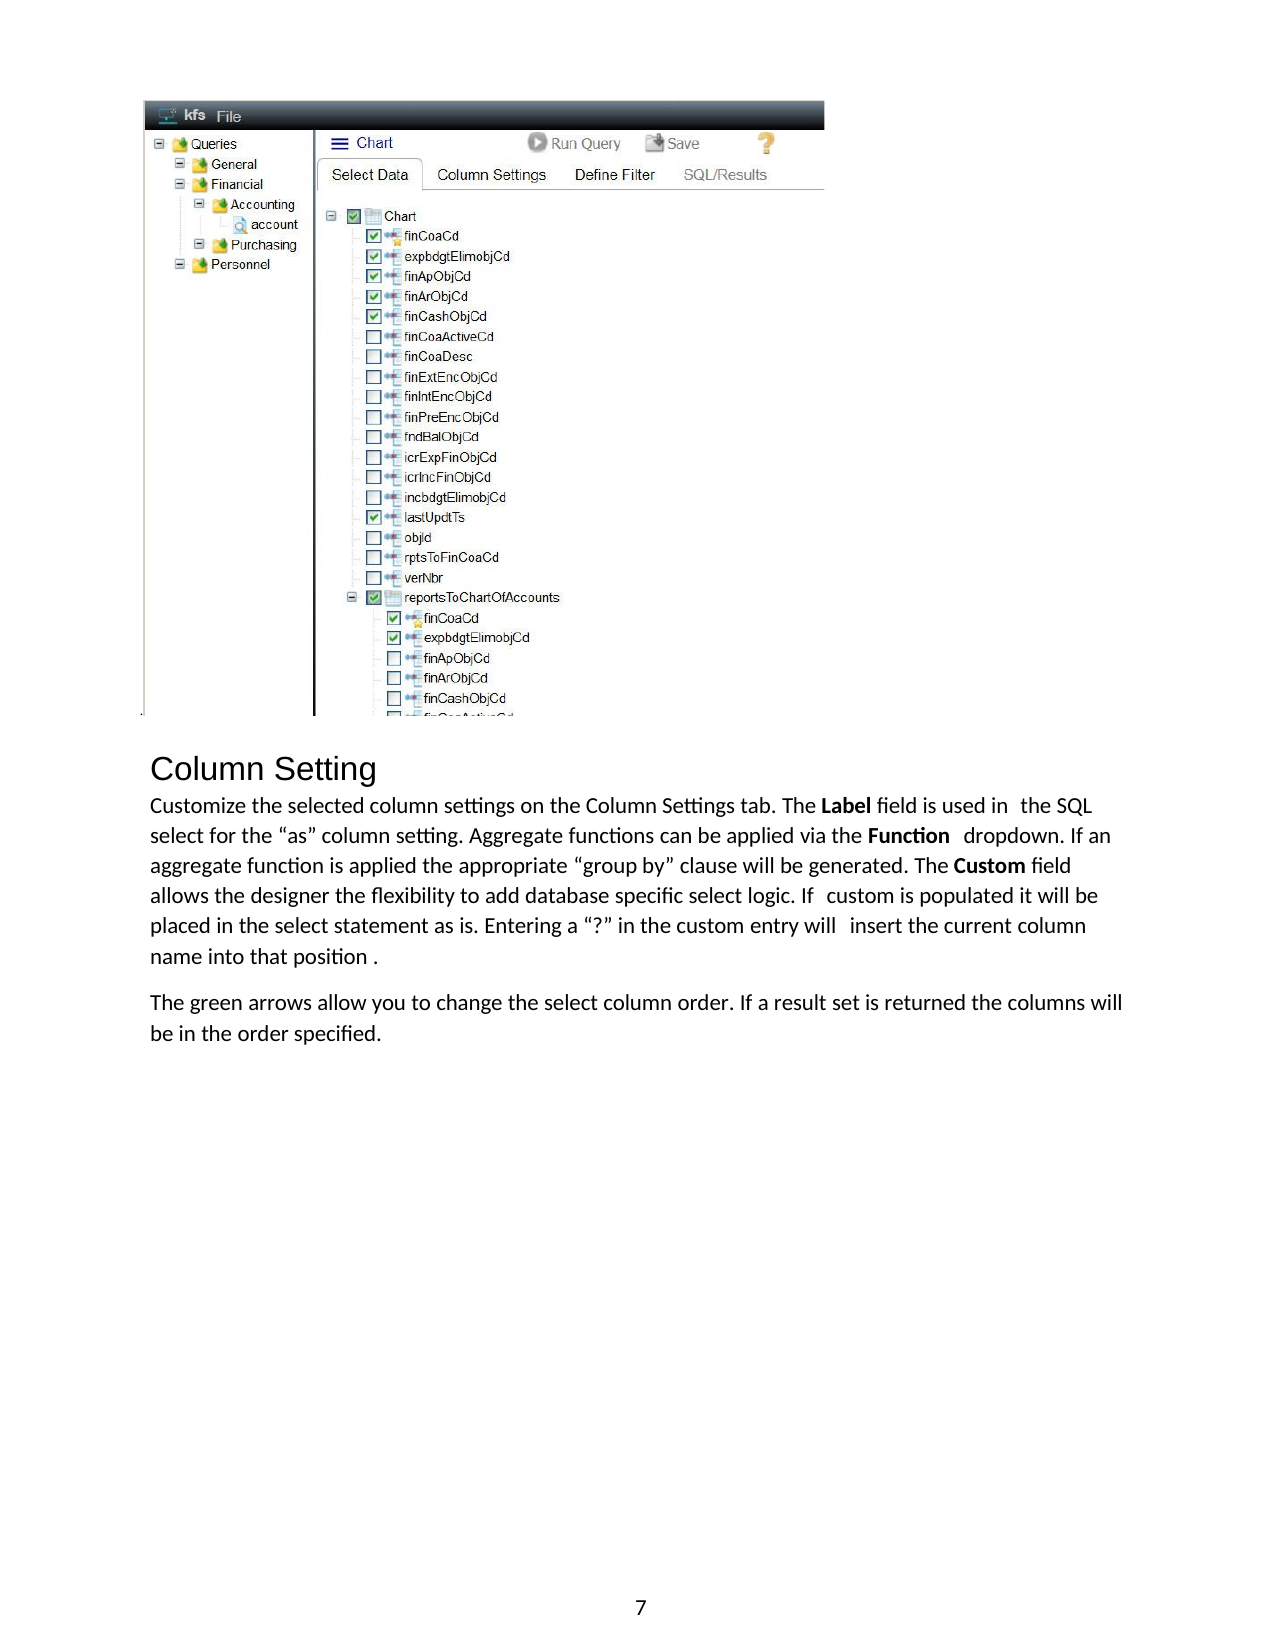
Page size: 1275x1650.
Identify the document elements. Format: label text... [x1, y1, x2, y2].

text Customize the selected column settings on the Column Settings tab. The Label field is used in the SQL select for the “as” column setting. Aggregate functions can be applied via the Function dropdown. If an aggregate function is applied the appropriate “group by” clause will be generated. The Custom field allows the designer the flexibility to add database specific select logic. If custom is populated it will be placed in the select statement as is. Entering a “?” in the custom entry will insert the current column name into that position . [150, 791, 1124, 970]
text . [139, 100, 1142, 719]
subtitle Column Setting [150, 749, 1142, 788]
text The green arrows allow you to change the select column order. If a result set is returned the columns will be in the order specified. [150, 988, 1124, 1047]
picture [143, 100, 825, 716]
